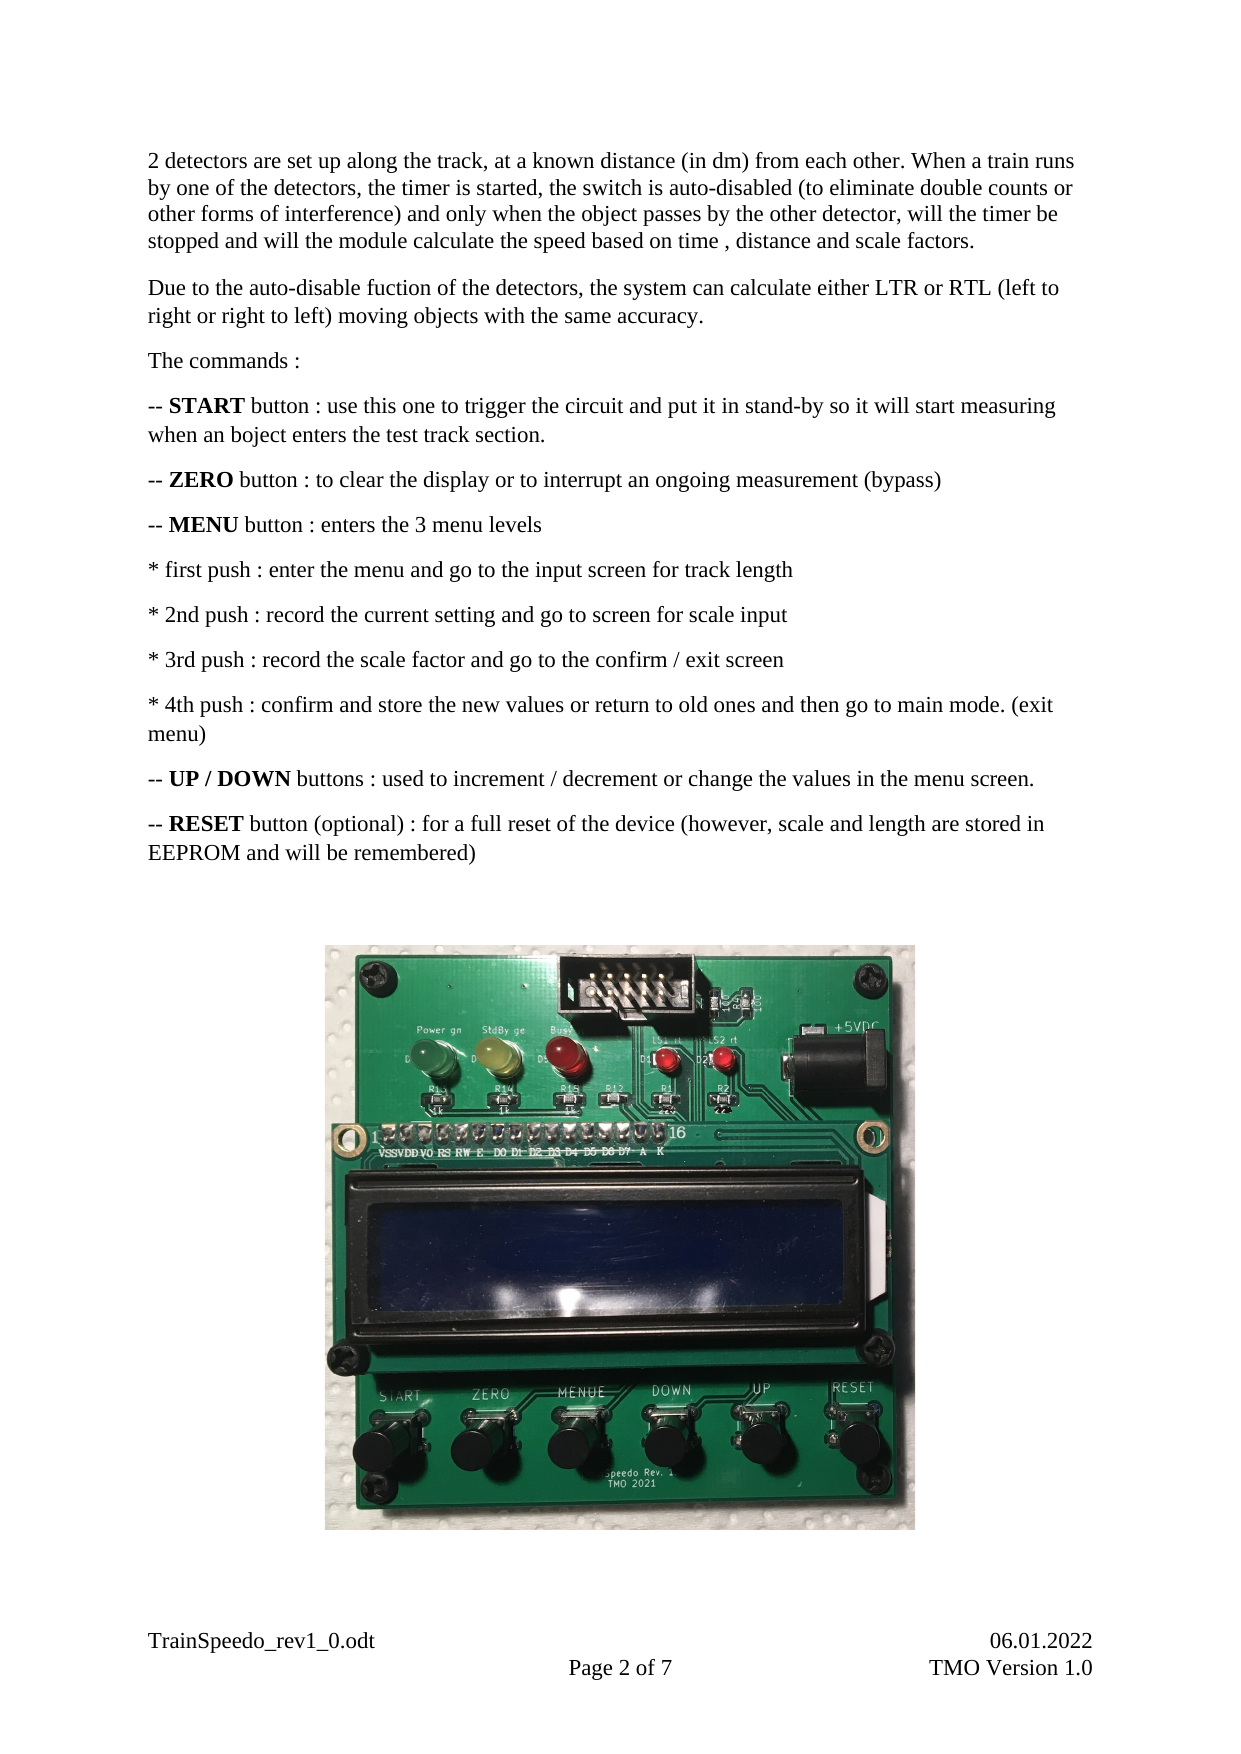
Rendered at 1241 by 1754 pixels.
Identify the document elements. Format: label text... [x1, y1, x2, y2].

text * 2nd push : record the current setting and go to screen for scale input [148, 601, 1093, 628]
text * first push : enter the menu and go to the input screen for track length [148, 556, 1093, 583]
text The commands : [148, 347, 1093, 374]
text -- RESET button (optional) : for a full reset of the device (however, scale and length are stored in EEPROM and will be remembered) [148, 810, 1093, 865]
text * 4th push : confirm and store the new values or return to old ones and then go to main mode. (exit menu) [148, 692, 1093, 746]
text -- MENU button : enters the 3 menu levels [148, 511, 1093, 537]
text -- START button : use this one to trigger the circuit and put it in stand-by so it will start measuring when an boject enters the test track section. [148, 392, 1093, 447]
text Due to the auto-disable fuction of the detectors, the system can calculate either LTR or RTL (left to right or right to left) moving objects with the same accuracy. [148, 274, 1093, 329]
text * 3rd push : record the scale factor and go to the confirm / exit screen [148, 646, 1093, 673]
picture [324, 945, 916, 1530]
text -- UP / DOWN buttons : used to increment / decrement or change the values in the menu screen. [148, 765, 1093, 791]
text -- ZERO button : to clear the display or to interrupt an ongoing measurement (bypass) [148, 466, 1093, 492]
text 2 detectors are set up along the track, at a known distance (in dm) from each other. When a train runs by one of the detectors, the timer is started, the switch is auto-disabled (to eliminate double counts or other forms of interference) and only when the object passes by the other detector, will the timer be stopped and will the module calculate the speed based on time , distance and scale factors. [148, 148, 1093, 253]
